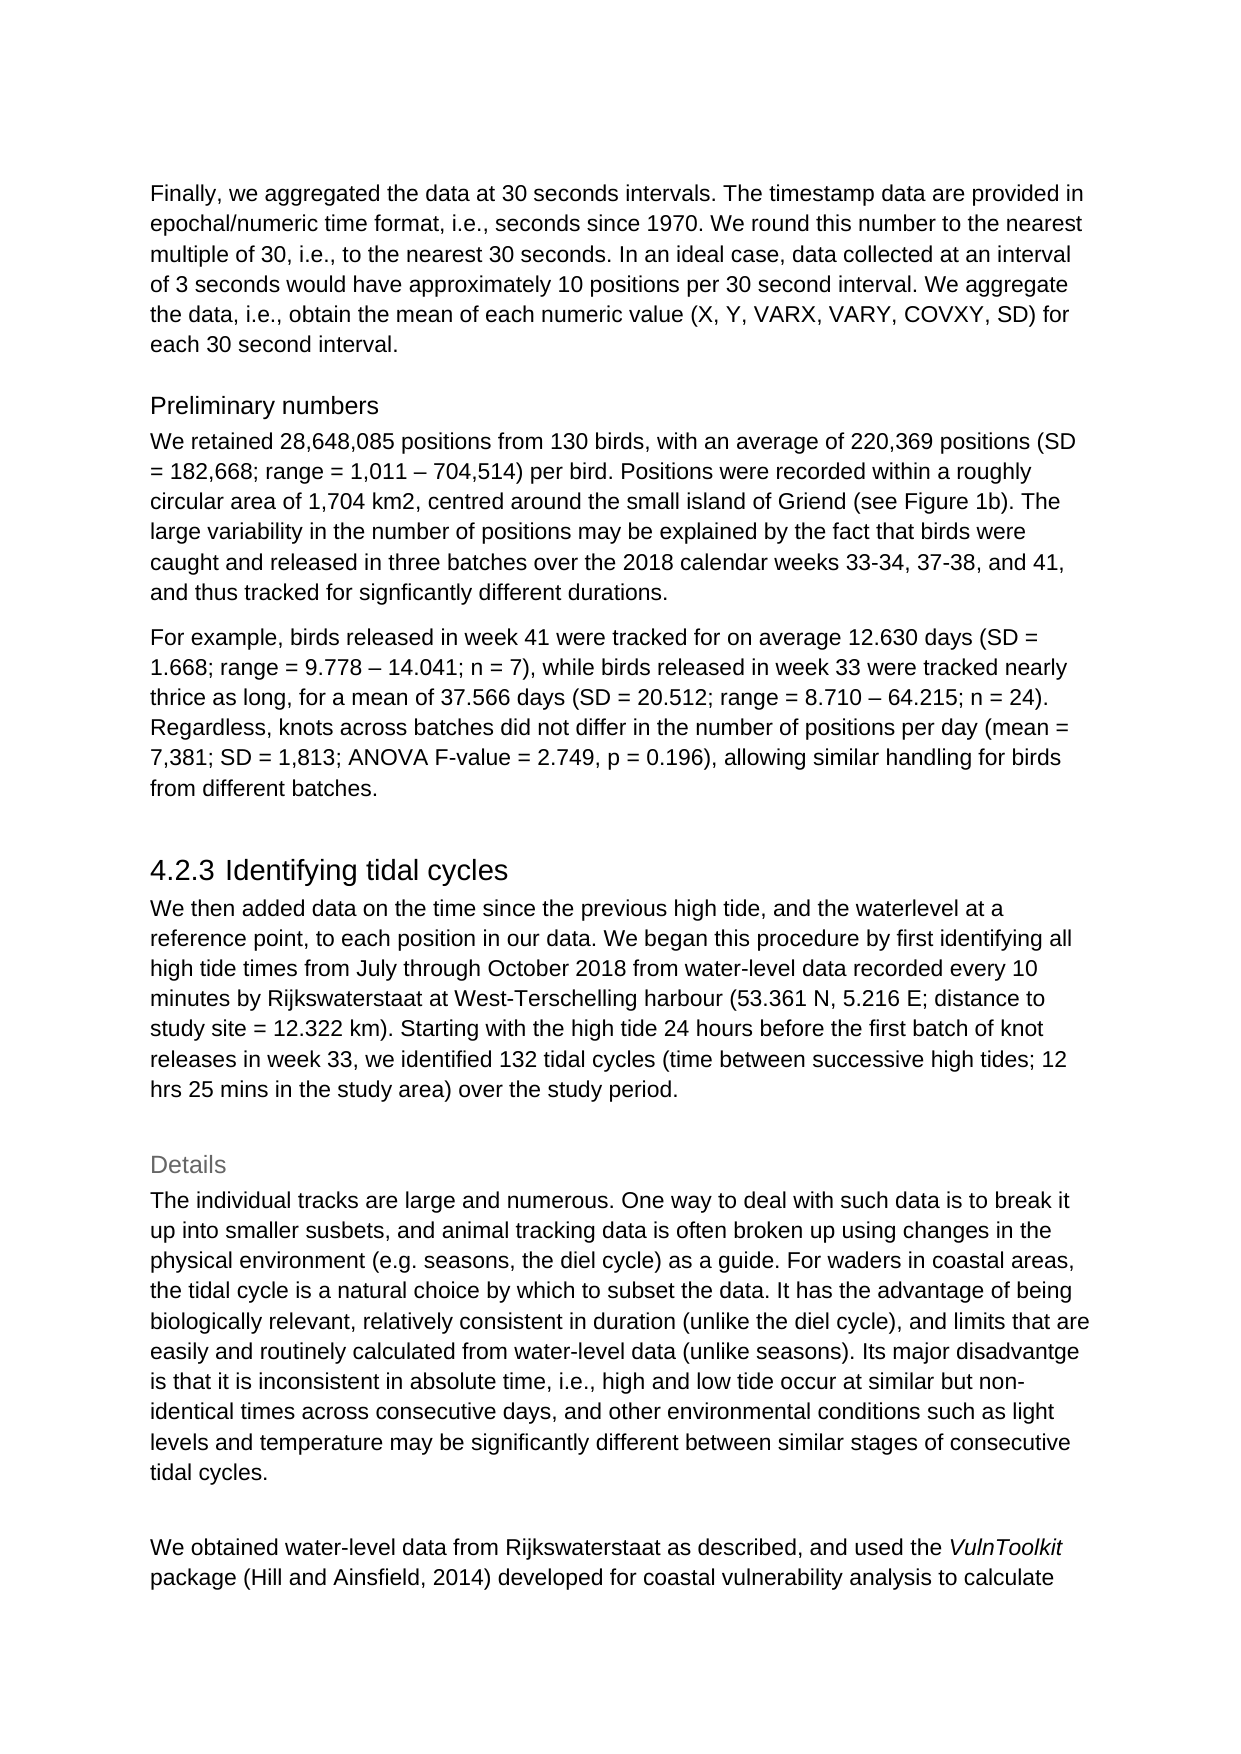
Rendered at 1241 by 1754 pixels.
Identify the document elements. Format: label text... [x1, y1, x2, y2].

subtitle Identifying tidal cycles [150, 853, 1091, 886]
text The individual tracks are large and numerous. One way to deal with such data is to break it up into smaller susbets, and animal tracking data is often broken up using changes in the physical environment (e.g. seasons, the diel cycle) as a guide. For waders in coastal areas, the tidal cycle is a natural choice by which to subset the data. It has the advantage of being biologically relevant, relatively consistent in duration (unlike the diel cycle), and limits that are easily and routinely calculated from water-level data (unlike seasons). Its major disadvantge is that it is inconsistent in absolute time, i.e., high and low tide occur at similar but non-identical times across consecutive days, and other environmental conditions such as light levels and temperature may be significantly different between similar stages of consecutive tidal cycles. [150, 1187, 1091, 1485]
text Finally, we aggregated the data at 30 seconds intervals. The timestamp data are provided in epochal/numeric time format, i.e., seconds since 1970. We round this number to the nearest multiple of 30, i.e., to the nearest 30 seconds. In an ideal case, data collected at an interval of 3 seconds would have approximately 10 positions per 30 second interval. We aggregate the data, i.e., obtain the mean of each numeric value (X, Y, VARX, VARY, COVXY, SD) for each 30 second interval. [150, 180, 1091, 358]
text We retained 28,648,085 positions from 130 birds, with an average of 220,369 positions (SD = 182,668; range = 1,011 – 704,514) per bird. Positions were recorded within a roughly circular area of 1,704 km2, centred around the small island of Griend (see Figure 1b). The large variability in the number of positions may be explained by the fact that birds were caught and released in three batches over the 2018 calendar weeks 33-34, 37-38, and 41, and thus tracked for signficantly different durations. [150, 428, 1091, 605]
subtitle Details [150, 1150, 1091, 1178]
text We then added data on the time since the previous high tide, and the waterlevel at a reference point, to each position in our data. We began this procedure by first identifying all high tide times from July through October 2018 from water-level data recorded every 10 minutes by Rijkswaterstaat at West-Terschelling harbour (53.361 N, 5.216 E; distance to study site = 12.322 km). Starting with the high tide 24 hours before the first batch of knot releases in week 33, we identified 132 tidal cycles (time between successive high tides; 12 hrs 25 mins in the study area) over the study period. [150, 894, 1091, 1102]
text For example, birds released in week 41 were tracked for on average 12.630 days (SD = 1.668; range = 9.778 – 14.041; n = 7), while birds released in week 33 were tracked nearly thrice as long, for a mean of 37.566 days (SD = 20.512; range = 8.710 – 64.215; n = 24). Regardless, knots across batches did not differ in the number of positions per day (mean = 7,381; SD = 1,813; ANOVA F-value = 2.749, p = 0.196), allowing similar handling for birds from different batches. [150, 623, 1091, 801]
text We obtained water-level data from Rijkswaterstaat as described, and used the VulnToolkit package (Hill and Ainsfield, 2014) developed for coastal vulnerability analysis to calculate [150, 1534, 1091, 1590]
subtitle Preliminary numbers [150, 391, 1091, 419]
